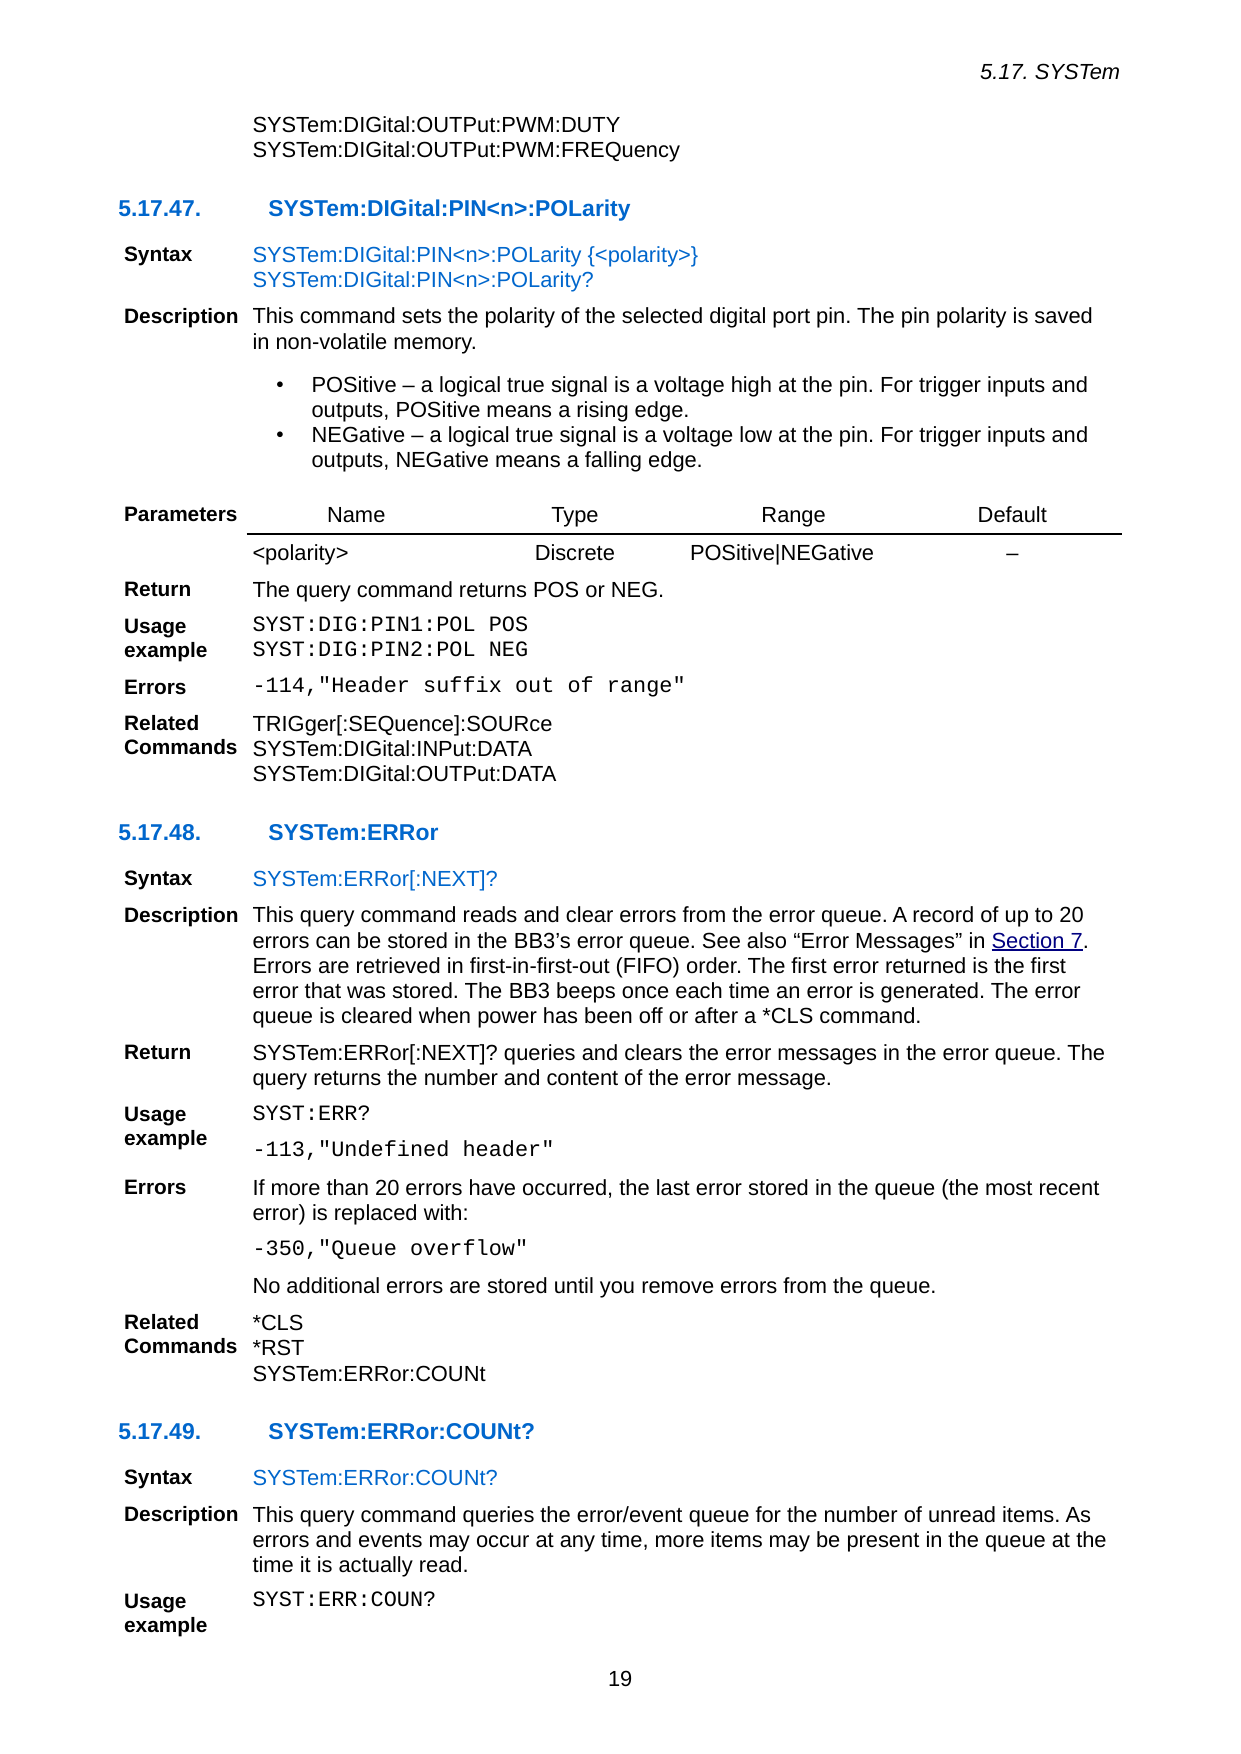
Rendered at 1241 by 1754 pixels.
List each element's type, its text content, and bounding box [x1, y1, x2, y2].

table_cell -114,"Header suffix out of range" [247, 669, 1122, 705]
table_cell SYSTem:ERRor[:NEXT]? queries and clears the error messages in the error queue. The query returns the number and content of the error message. [247, 1034, 1122, 1096]
table_header SYSTem:ERRor:COUNt? [247, 1459, 1122, 1496]
table_cell Description [118, 1496, 247, 1583]
table_header SYSTem:DIGital:PIN<n>:POLarity {<polarity>} SYSTem:DIGital:PIN<n>:POLarity? [247, 236, 1122, 298]
table_cell Errors [118, 1169, 247, 1304]
table_cell <polarity> [247, 535, 465, 571]
table_cell Default [903, 496, 1122, 532]
table_header Syntax [118, 1459, 247, 1496]
table_cell This query command reads and clear errors from the error queue. A record of up to 20 errors can be stored in the BB3’s error queue. See also “Error Messages” in Section 7. Errors are retrieved in first-in-first-out (FIFO) order. The first error returned is the first error that was stored. The BB3 beeps once each time an error is generated. The error queue is cleared when power has been off or after a *CLS command. [247, 897, 1122, 1034]
table_cell – [903, 535, 1122, 571]
table_cell Return [118, 571, 247, 608]
subtitle SYSTem:DIGital:PIN<n>:POLarity [118, 195, 1122, 221]
table_cell SYSTem:DIGital:OUTPut:PWM:DUTY SYSTem:DIGital:OUTPut:PWM:FREQuency [247, 106, 1122, 168]
table_cell POSitive|NEGative [684, 535, 903, 571]
table_cell [118, 106, 247, 168]
subtitle SYSTem:ERRor:COUNt? [118, 1418, 1122, 1444]
table_cell Usage example [118, 608, 247, 669]
table_cell Range [684, 496, 903, 532]
table_cell This query command queries the error/event queue for the number of unread items. As errors and events may occur at any time, more items may be present in the queue at the time it is actually read. [247, 1496, 1122, 1583]
subtitle SYSTem:ERRor [118, 819, 1122, 845]
table_cell Usage example [118, 1096, 247, 1169]
table_cell Errors [118, 669, 247, 705]
table_cell SYST:DIG:PIN1:POL POS SYST:DIG:PIN2:POL NEG [247, 608, 1122, 669]
table_header SYSTem:ERRor[:NEXT]? [247, 860, 1122, 897]
table_cell Usage example [118, 1583, 247, 1642]
table_cell Related Commands [118, 705, 247, 792]
table_header Syntax [118, 236, 247, 298]
table_cell Description [118, 897, 247, 1034]
table_cell Name [247, 496, 465, 532]
table_cell SYST:ERR? -113,"Undefined header" [247, 1096, 1122, 1169]
table_cell SYST:ERR:COUN? [247, 1583, 1122, 1642]
table_cell Discrete [465, 535, 684, 571]
table_cell Description [118, 298, 247, 496]
table_cell Return [118, 1034, 247, 1096]
table_cell Type [465, 496, 684, 532]
table_cell Related Commands [118, 1304, 247, 1391]
table_cell Parameters [118, 496, 247, 532]
table_cell If more than 20 errors have occurred, the last error stored in the queue (the most recent error) is replaced with: -350,"Queue overflow" No additional errors are stored until you remove errors from the queue. [247, 1169, 1122, 1304]
table_cell This command sets the polarity of the selected digital port pin. The pin polarity is saved in non-volatile memory. POSitive – a logical true signal is a voltage high at the pin. For trigger inputs and outputs, POSitive means a rising edge. NEGative – a logical true signal is a voltage low at the pin. For trigger inputs and outputs, NEGative means a falling edge. [247, 298, 1122, 496]
table_cell [118, 533, 247, 571]
table_header Syntax [118, 860, 247, 897]
table_cell TRIGger[:SEQuence]:SOURce SYSTem:DIGital:INPut:DATA SYSTem:DIGital:OUTPut:DATA [247, 705, 1122, 792]
table_cell *CLS *RST SYSTem:ERRor:COUNt [247, 1304, 1122, 1391]
table_cell The query command returns POS or NEG. [247, 571, 1122, 608]
